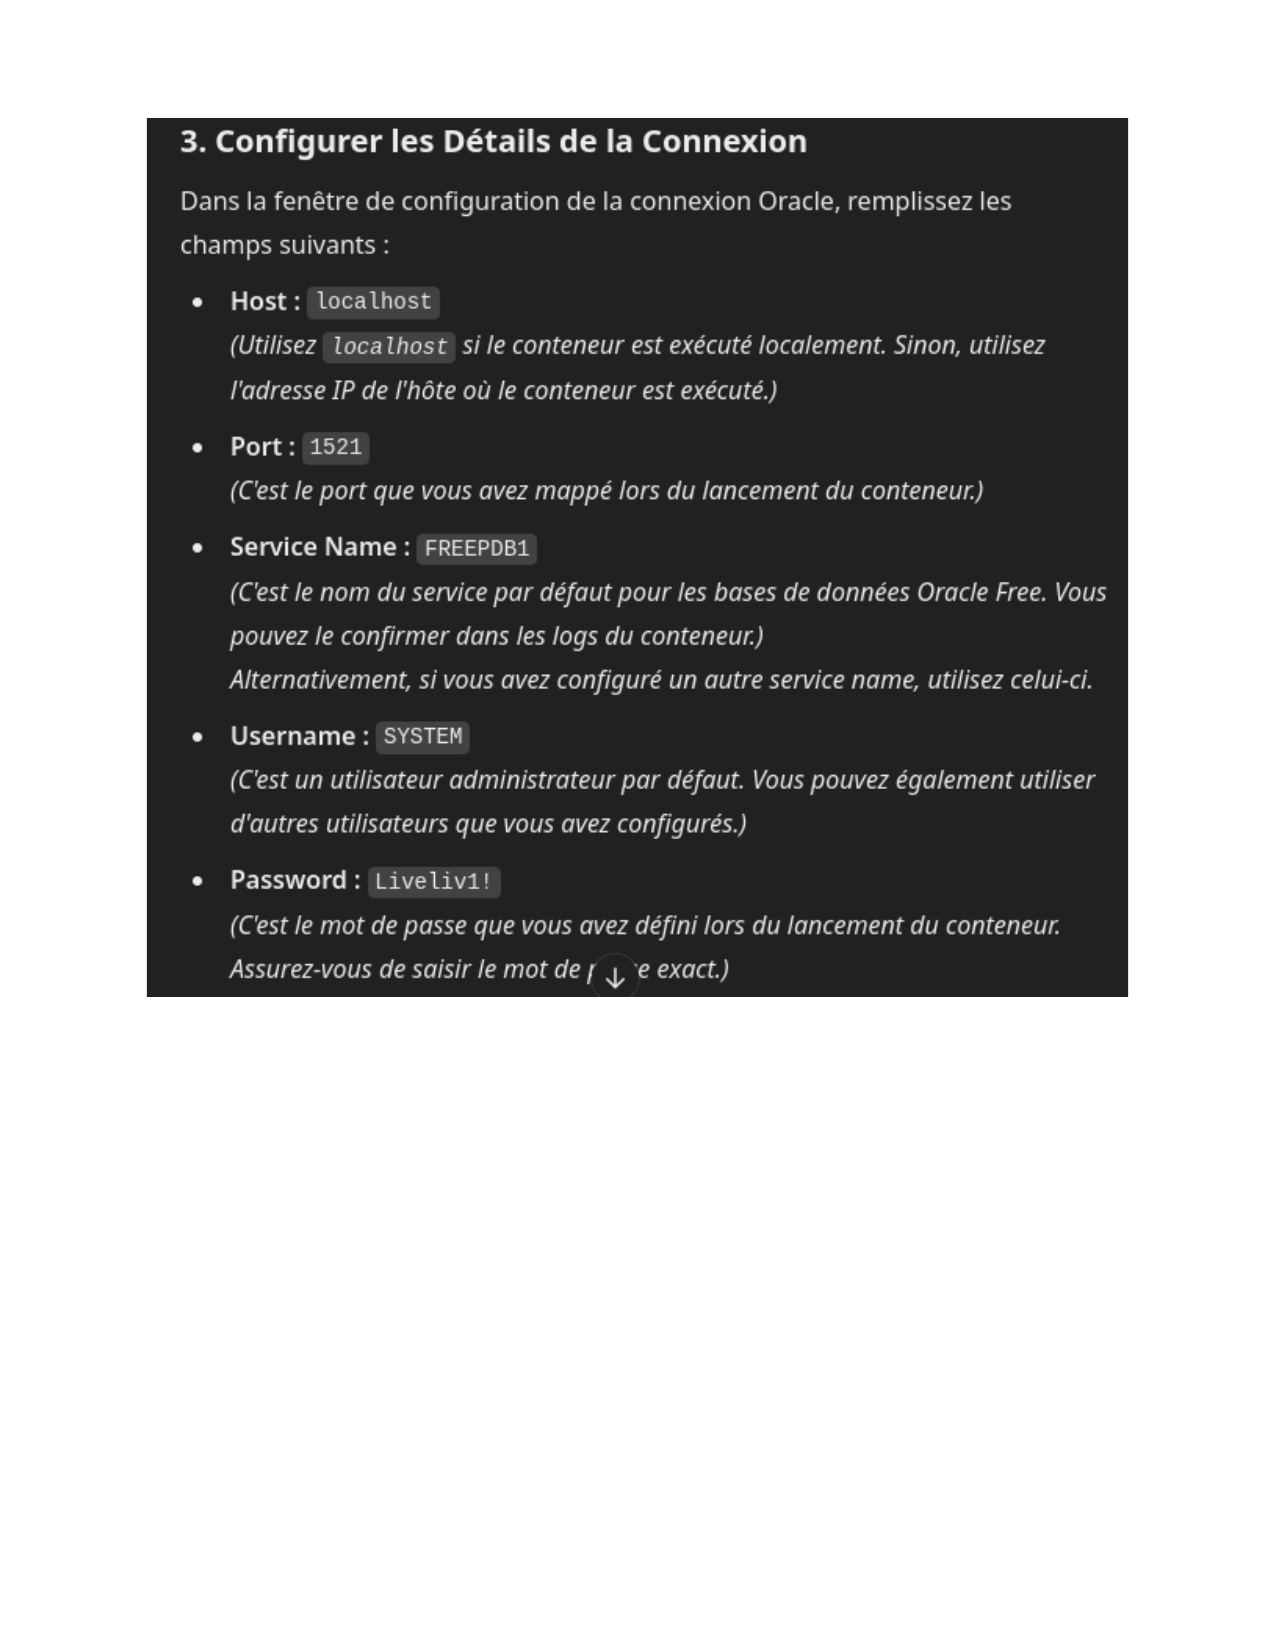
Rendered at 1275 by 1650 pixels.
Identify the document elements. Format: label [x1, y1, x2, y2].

picture [146, 118, 1129, 997]
